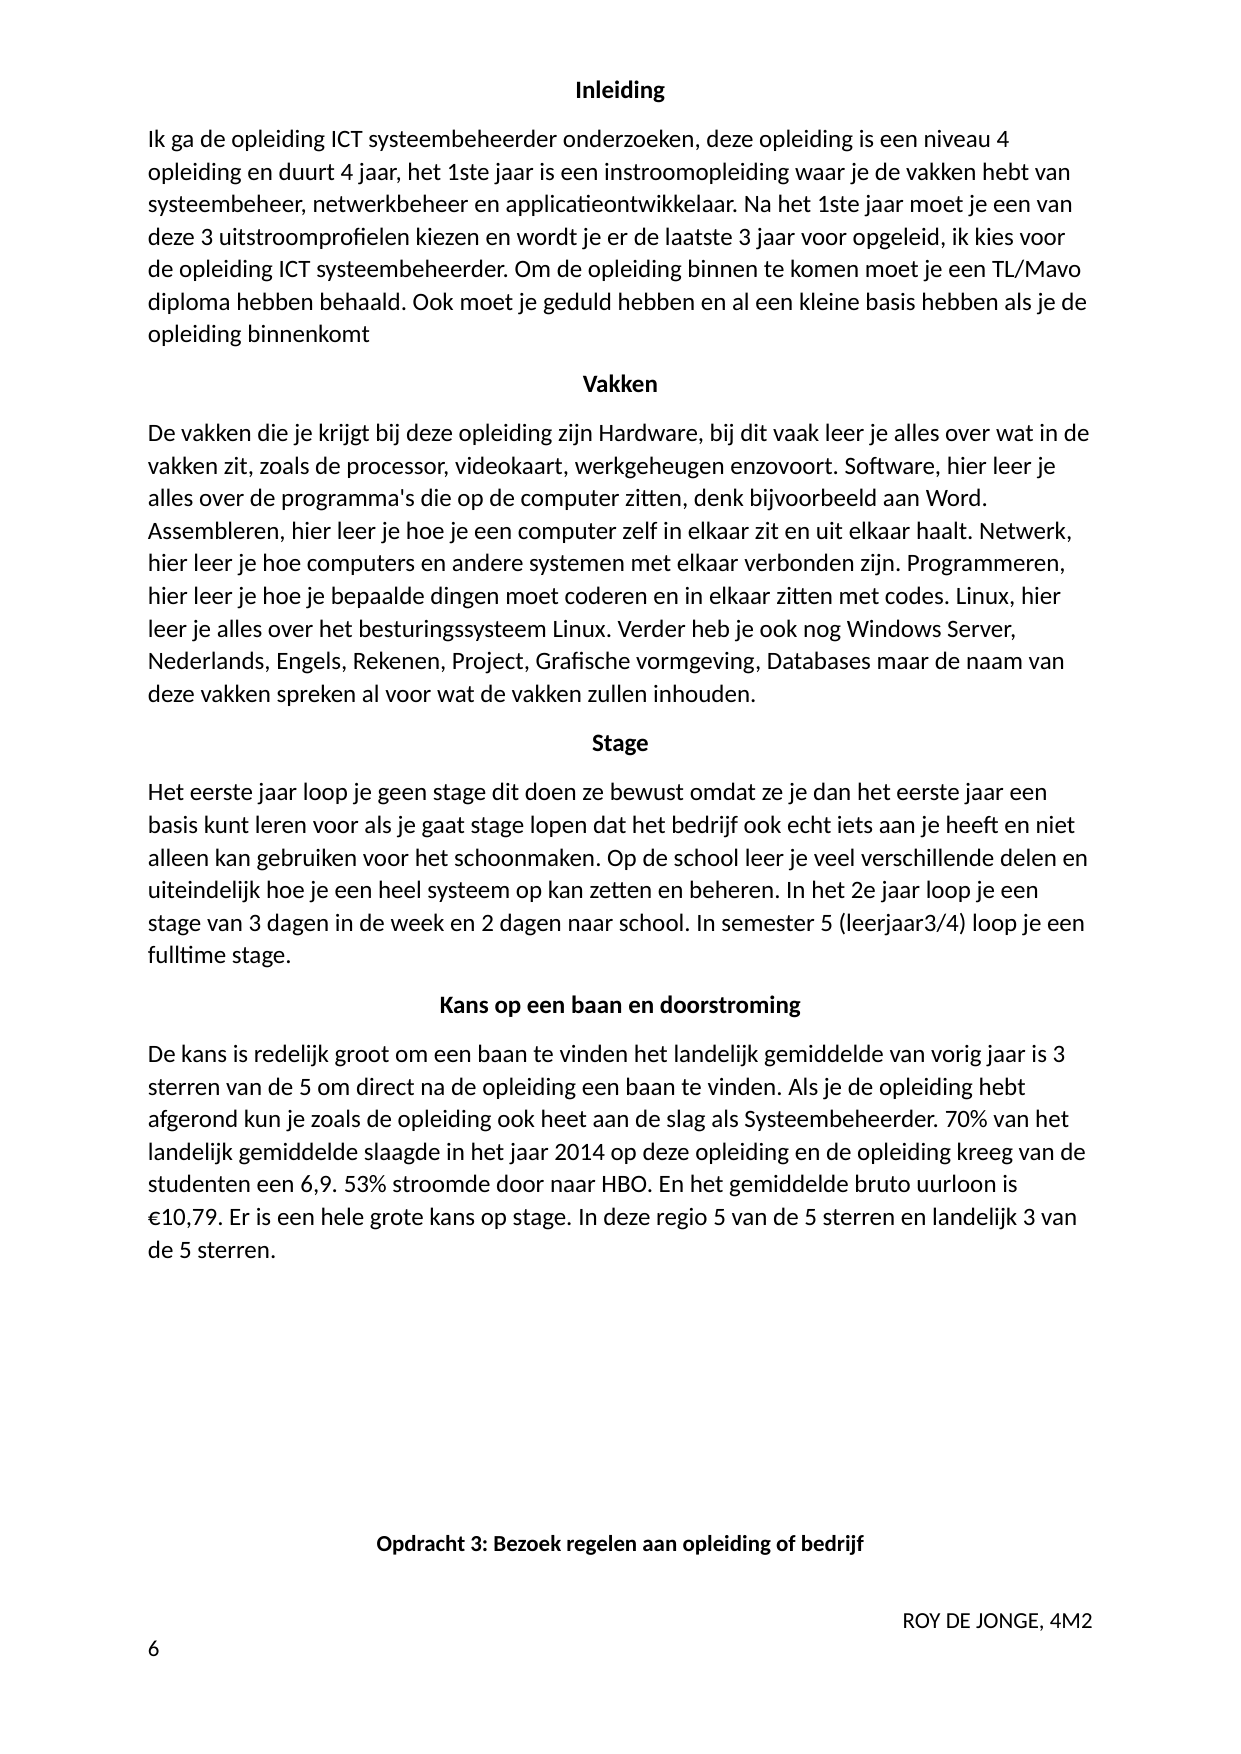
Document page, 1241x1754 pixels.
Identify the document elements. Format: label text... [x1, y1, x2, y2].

text Stage [148, 727, 1093, 758]
text De vakken die je krijgt bij deze opleiding zijn Hardware, bij dit vaak leer je alles over wat in de vakken zit, zoals de processor, videokaart, werkgeheugen enzovoort. Software, hier leer je alles over de programma's die op de computer zitten, denk bijvoorbeeld aan Word. Assembleren, hier leer je hoe je een computer zelf in elkaar zit en uit elkaar haalt. Netwerk, hier leer je hoe computers en andere systemen met elkaar verbonden zijn. Programmeren, hier leer je hoe je bepaalde dingen moet coderen en in elkaar zitten met codes. Linux, hier leer je alles over het besturingssysteem Linux. Verder heb je ook nog Windows Server, Nederlands, Engels, Rekenen, Project, Grafische vormgeving, Databases maar de naam van deze vakken spreken al voor wat de vakken zullen inhouden. [148, 417, 1093, 708]
text Kans op een baan en doorstroming [148, 989, 1093, 1019]
text Ik ga de opleiding ICT systeembeheerder onderzoeken, deze opleiding is een niveau 4 opleiding en duurt 4 jaar, het 1ste jaar is een instroomopleiding waar je de vakken hebt van systeembeheer, netwerkbeheer en applicatieontwikkelaar. Na het 1ste jaar moet je een van deze 3 uitstroomprofielen kiezen en wordt je er de laatste 3 jaar voor opgeleid, ik kies voor de opleiding ICT systeembeheerder. Om de opleiding binnen te komen moet je een TL/Mavo diploma hebben behaald. Ook moet je geduld hebben en al een kleine basis hebben als je de opleiding binnenkomt [148, 123, 1093, 349]
text Vakken [148, 368, 1093, 398]
text Inleiding [148, 74, 1093, 104]
text Opdracht 3: Bezoek regelen aan opleiding of bedrijf [148, 1529, 1093, 1557]
text De kans is redelijk groot om een baan te vinden het landelijk gemiddelde van vorig jaar is 3 sterren van de 5 om direct na de opleiding een baan te vinden. Als je de opleiding hebt afgerond kun je zoals de opleiding ook heet aan de slag als Systeembeheerder. 70% van het landelijk gemiddelde slaagde in het jaar 2014 op deze opleiding en de opleiding kreeg van de studenten een 6,9. 53% stroomde door naar HBO. En het gemiddelde bruto uurloon is €10,79. Er is een hele grote kans op stage. In deze regio 5 van de 5 sterren en landelijk 3 van de 5 sterren. [148, 1038, 1093, 1264]
text Het eerste jaar loop je geen stage dit doen ze bewust omdat ze je dan het eerste jaar een basis kunt leren voor als je gaat stage lopen dat het bedrijf ook echt iets aan je heeft en niet alleen kan gebruiken voor het schoonmaken. Op de school leer je veel verschillende delen en uiteindelijk hoe je een heel systeem op kan zetten en beheren. In het 2e jaar loop je een stage van 3 dagen in de week en 2 dagen naar school. In semester 5 (leerjaar3/4) loop je een fulltime stage. [148, 777, 1093, 970]
